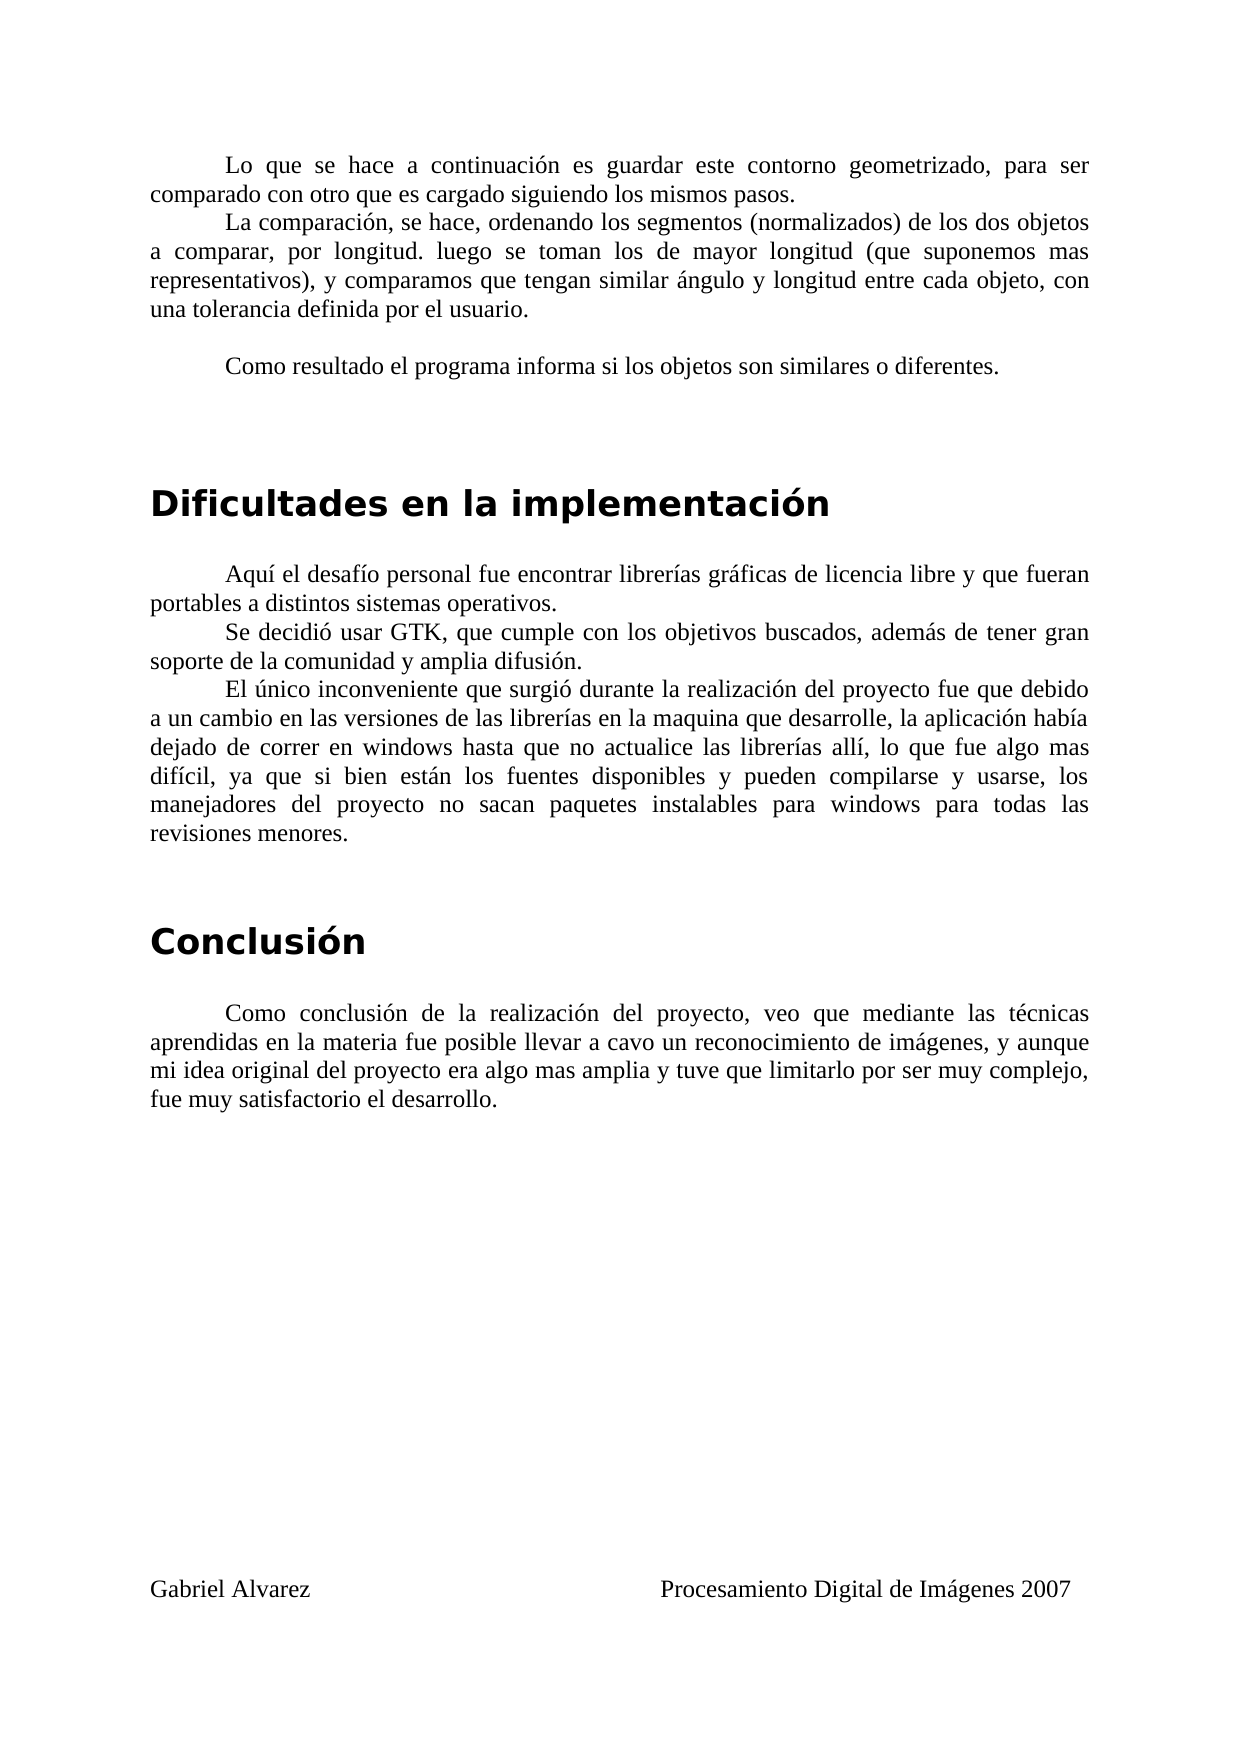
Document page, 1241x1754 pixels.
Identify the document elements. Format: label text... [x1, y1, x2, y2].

text El único inconveniente que surgió durante la realización del proyecto fue que debido a un cambio en las versiones de las librerías en la maquina que desarrolle, la aplicación había dejado de correr en windows hasta que no actualice las librerías allí, lo que fue algo mas difícil, ya que si bien están los fuentes disponibles y pueden compilarse y usarse, los manejadores del proyecto no sacan paquetes instalables para windows para todas las revisiones menores. [150, 674, 1090, 847]
text Aquí el desafío personal fue encontrar librerías gráficas de licencia libre y que fueran portables a distintos sistemas operativos. [150, 559, 1090, 617]
text La comparación, se hace, ordenando los segmentos (normalizados) de los dos objetos a comparar, por longitud. luego se toman los de mayor longitud (que suponemos mas representativos), y comparamos que tengan similar ángulo y longitud entre cada objeto, con una tolerancia definida por el usuario. [150, 207, 1090, 322]
text Como conclusión de la realización del proyecto, veo que mediante las técnicas aprendidas en la materia fue posible llevar a cavo un reconocimiento de imágenes, y aunque mi idea original del proyecto era algo mas amplia y tuve que limitarlo por ser muy complejo, fue muy satisfactorio el desarrollo. [150, 998, 1090, 1113]
text Se decidió usar GTK, que cumple con los objetivos buscados, además de tener gran soporte de la comunidad y amplia difusión. [150, 617, 1090, 674]
subtitle Conclusión [150, 922, 1090, 963]
text Lo que se hace a continuación es guardar este contorno geometrizado, para ser comparado con otro que es cargado siguiendo los mismos pasos. [150, 150, 1090, 207]
subtitle Dificultades en la implementación [150, 483, 1090, 524]
text Como resultado el programa informa si los objetos son similares o diferentes. [150, 351, 1090, 380]
